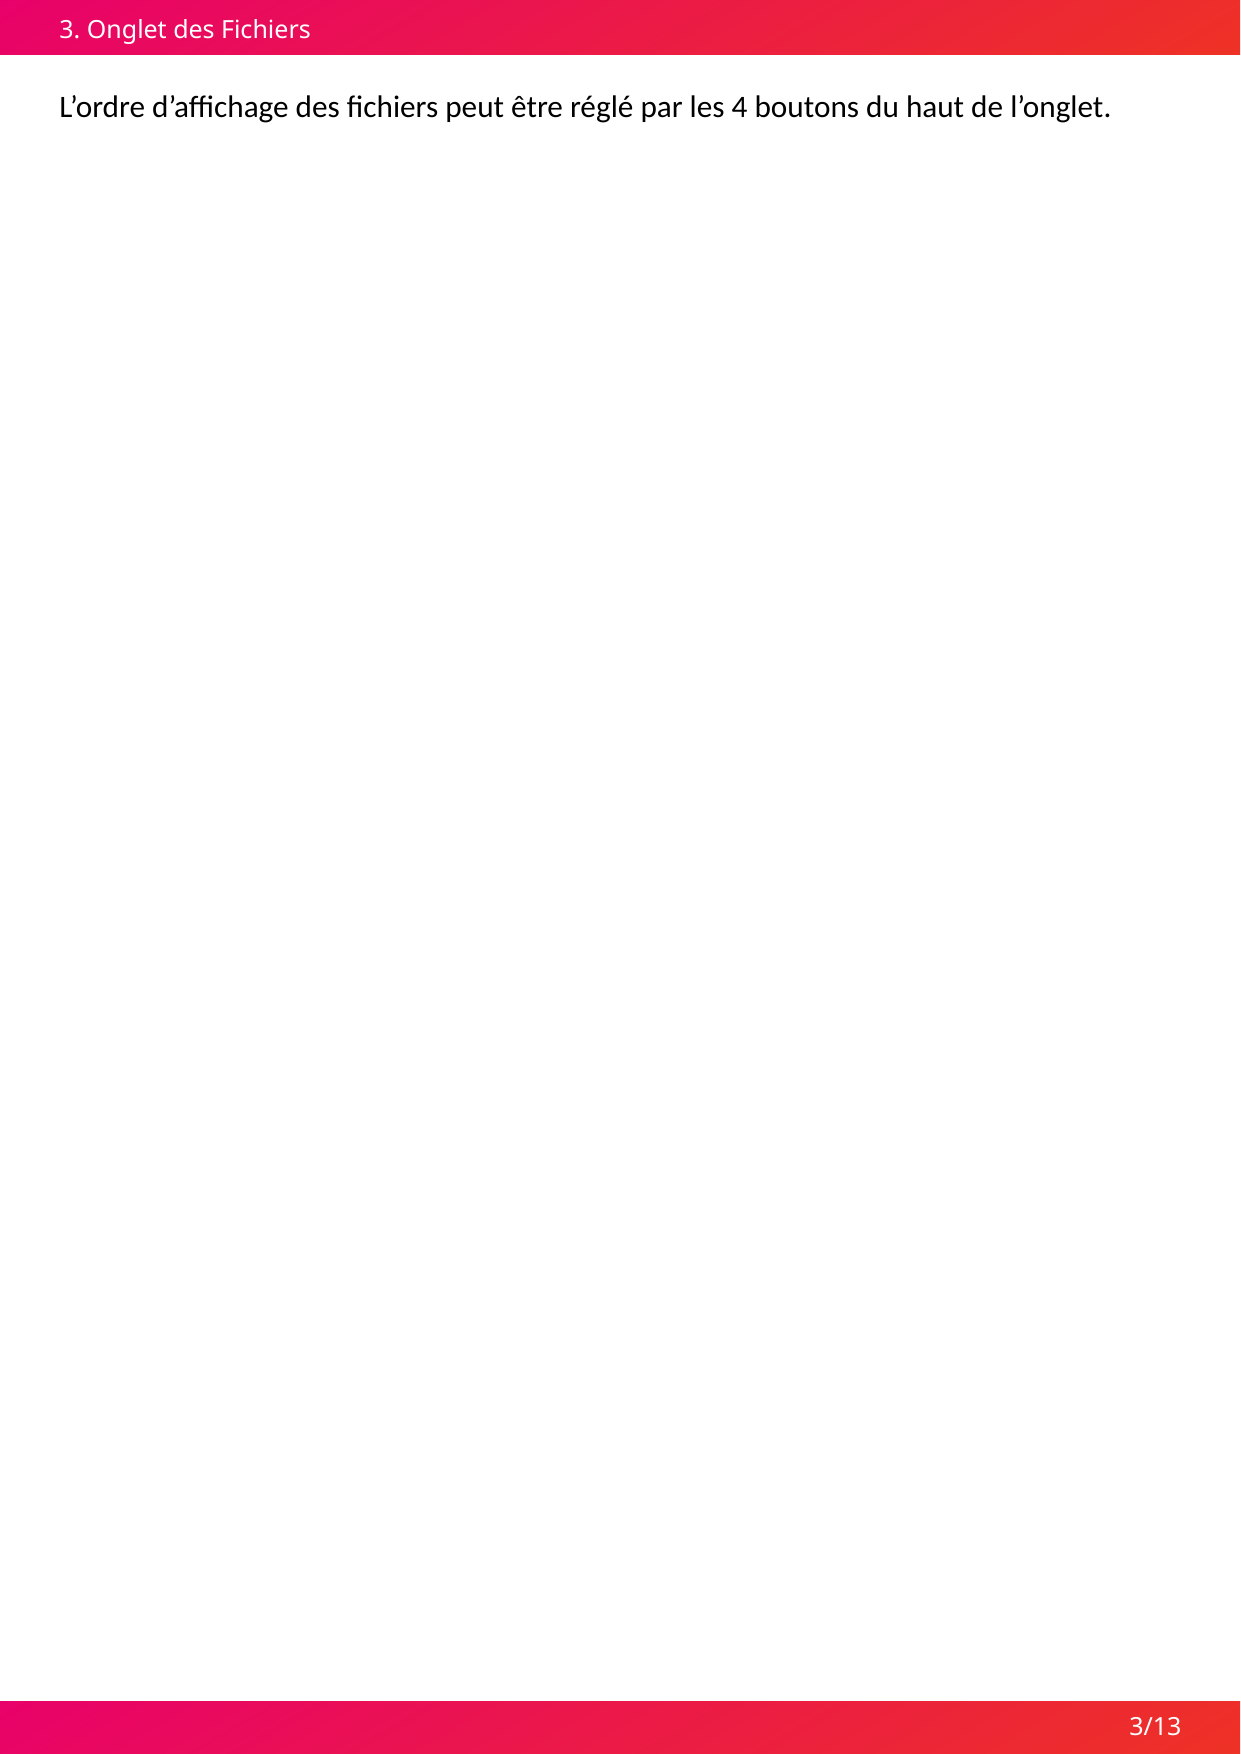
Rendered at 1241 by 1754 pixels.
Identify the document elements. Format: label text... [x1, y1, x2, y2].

text L’ordre d’affichage des fichiers peut être réglé par les 4 boutons du haut de l’onglet. [59, 87, 1181, 125]
